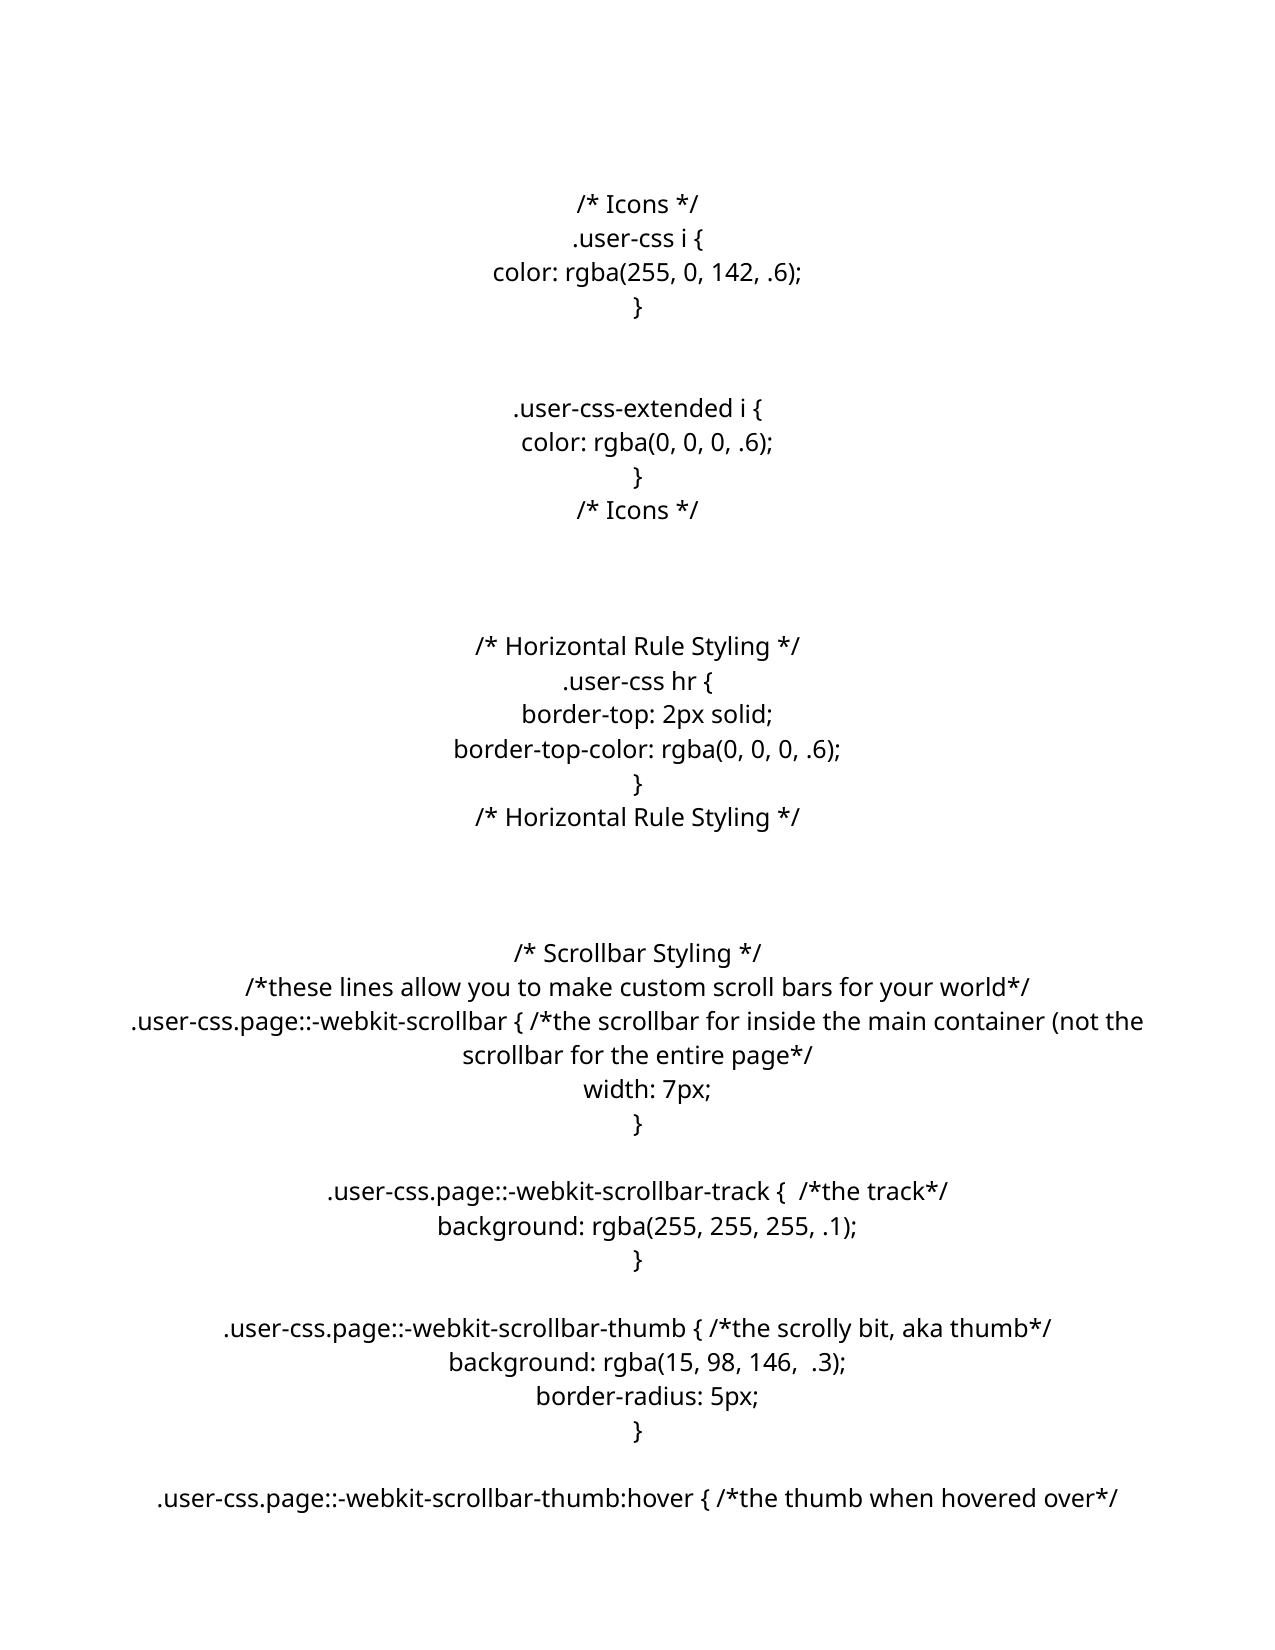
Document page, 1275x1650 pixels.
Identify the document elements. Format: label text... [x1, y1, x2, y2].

text width: 7px; [118, 1072, 1157, 1106]
text .user-css hr { [118, 663, 1157, 697]
text .user-css.page::-webkit-scrollbar-track { /*the track*/ [118, 1174, 1157, 1208]
text .user-css i { [118, 220, 1157, 254]
text } [118, 1106, 1157, 1140]
text border-top-color: rgba(0, 0, 0, .6); [118, 731, 1157, 765]
text border-radius: 5px; [118, 1378, 1157, 1412]
text /* Icons */ [118, 186, 1157, 220]
text } [118, 1242, 1157, 1276]
text /* Icons */ [118, 493, 1157, 527]
text /*these lines allow you to make custom scroll bars for your world*/ [118, 970, 1157, 1004]
text /* Horizontal Rule Styling */ [118, 799, 1157, 833]
text color: rgba(0, 0, 0, .6); [118, 425, 1157, 459]
text } [118, 765, 1157, 799]
text background: rgba(15, 98, 146, .3); [118, 1344, 1157, 1378]
text border-top: 2px solid; [118, 697, 1157, 731]
text } [118, 459, 1157, 493]
text .user-css.page::-webkit-scrollbar { /*the scrollbar for inside the main container (not the scrollbar for the entire page*/ [118, 1004, 1157, 1072]
text /* Scrollbar Styling */ [118, 936, 1157, 970]
text /* Horizontal Rule Styling */ [118, 629, 1157, 663]
text .user-css.page::-webkit-scrollbar-thumb { /*the scrolly bit, aka thumb*/ [118, 1310, 1157, 1344]
text } [118, 1412, 1157, 1447]
text color: rgba(255, 0, 142, .6); [118, 254, 1157, 288]
text .user-css.page::-webkit-scrollbar-thumb:hover { /*the thumb when hovered over*/ [118, 1481, 1157, 1515]
text .user-css-extended i { [118, 391, 1157, 425]
text } [118, 288, 1157, 322]
text background: rgba(255, 255, 255, .1); [118, 1208, 1157, 1242]
